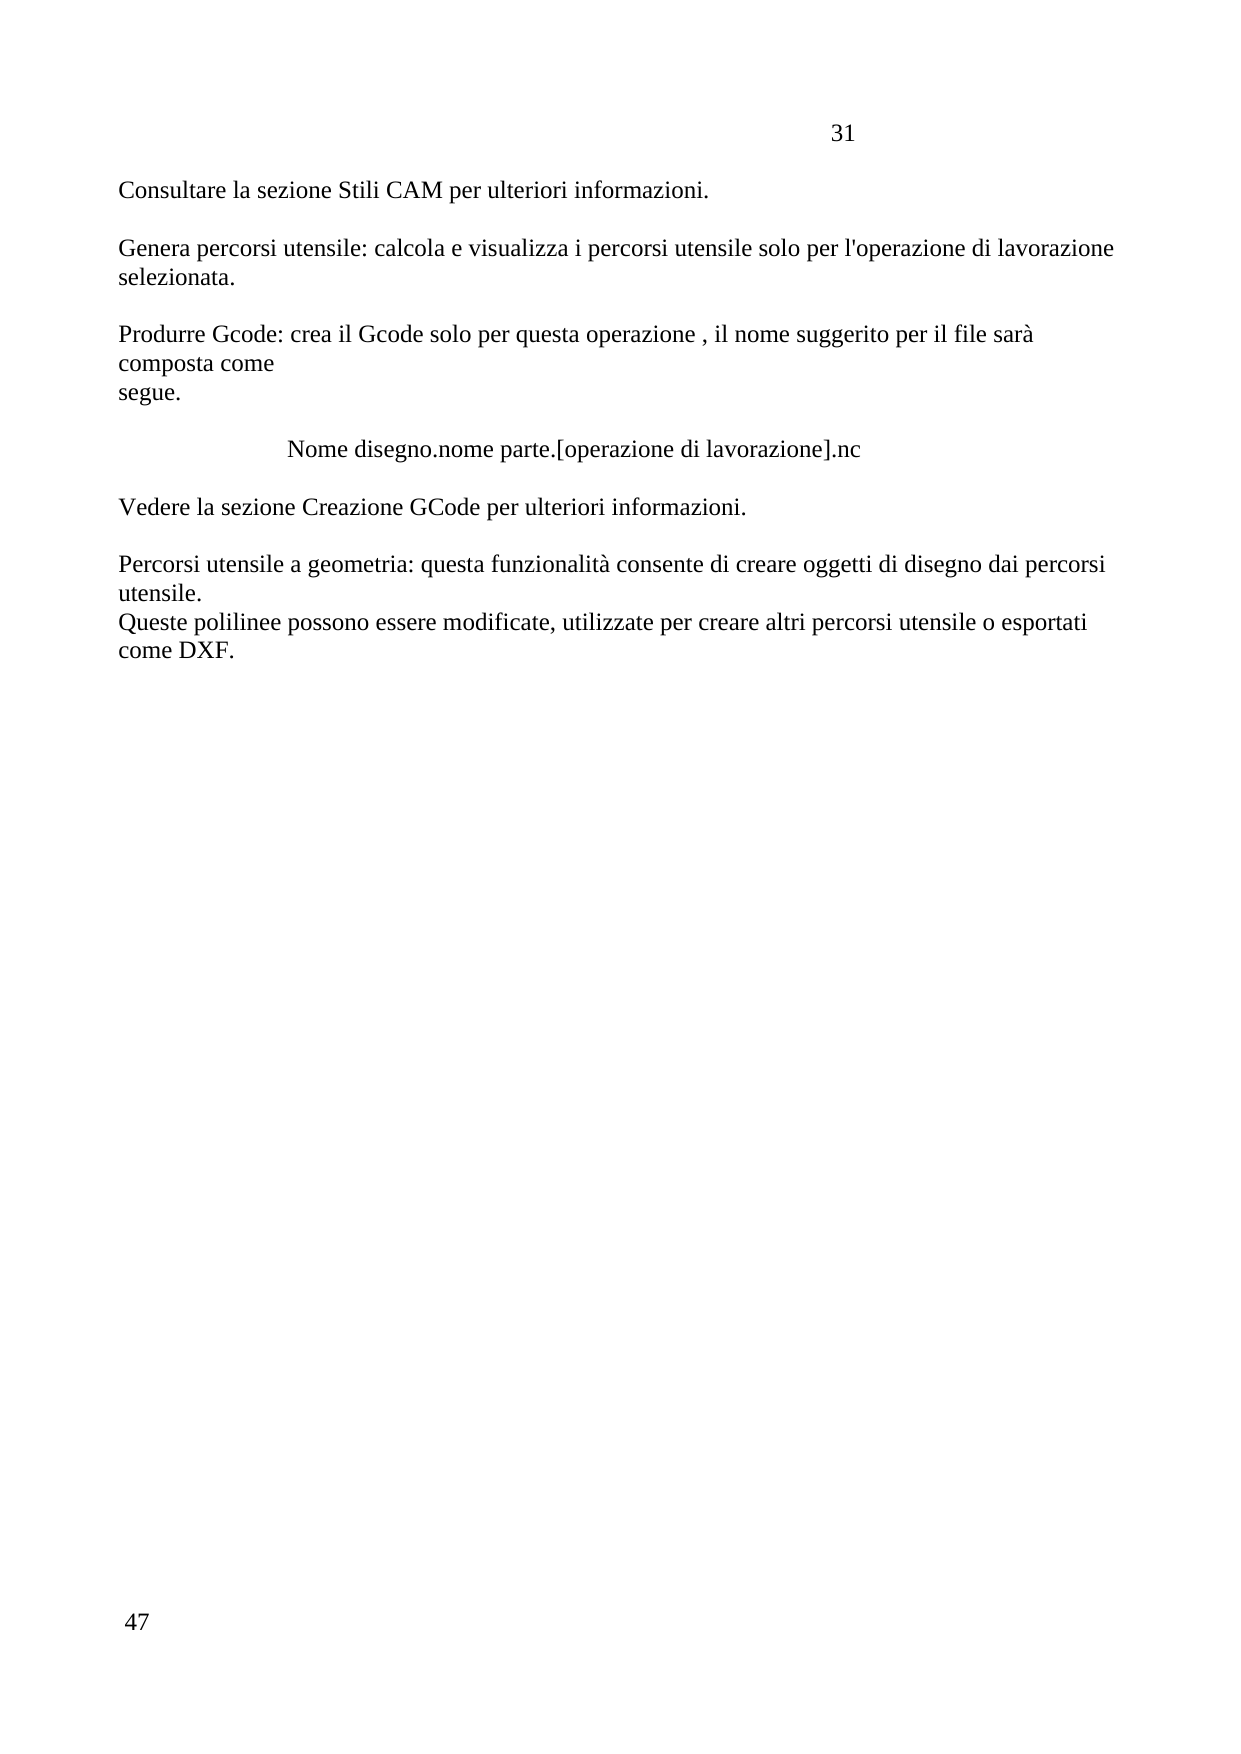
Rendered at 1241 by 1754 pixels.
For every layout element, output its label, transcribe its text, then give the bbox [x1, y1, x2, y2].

text Nome disegno.nome parte.[operazione di lavorazione].nc [118, 434, 1122, 463]
text Percorsi utensile a geometria: questa funzionalità consente di creare oggetti di disegno dai percorsi utensile. [118, 549, 1122, 607]
text Vedere la sezione Creazione GCode per ulteriori informazioni. [118, 492, 1122, 521]
text Consultare la sezione Stili CAM per ulteriori informazioni. [118, 176, 1122, 204]
text Genera percorsi utensile: calcola e visualizza i percorsi utensile solo per l'operazione di lavorazione [118, 233, 1122, 262]
text Produrre Gcode: crea il Gcode solo per questa operazione , il nome suggerito per il file sarà composta come [118, 319, 1122, 377]
text segue. [118, 377, 1122, 406]
text selezionata. [118, 262, 1122, 291]
text 31 [118, 118, 1122, 147]
text Queste polilinee possono essere modificate, utilizzate per creare altri percorsi utensile o esportati come DXF. [118, 607, 1122, 664]
